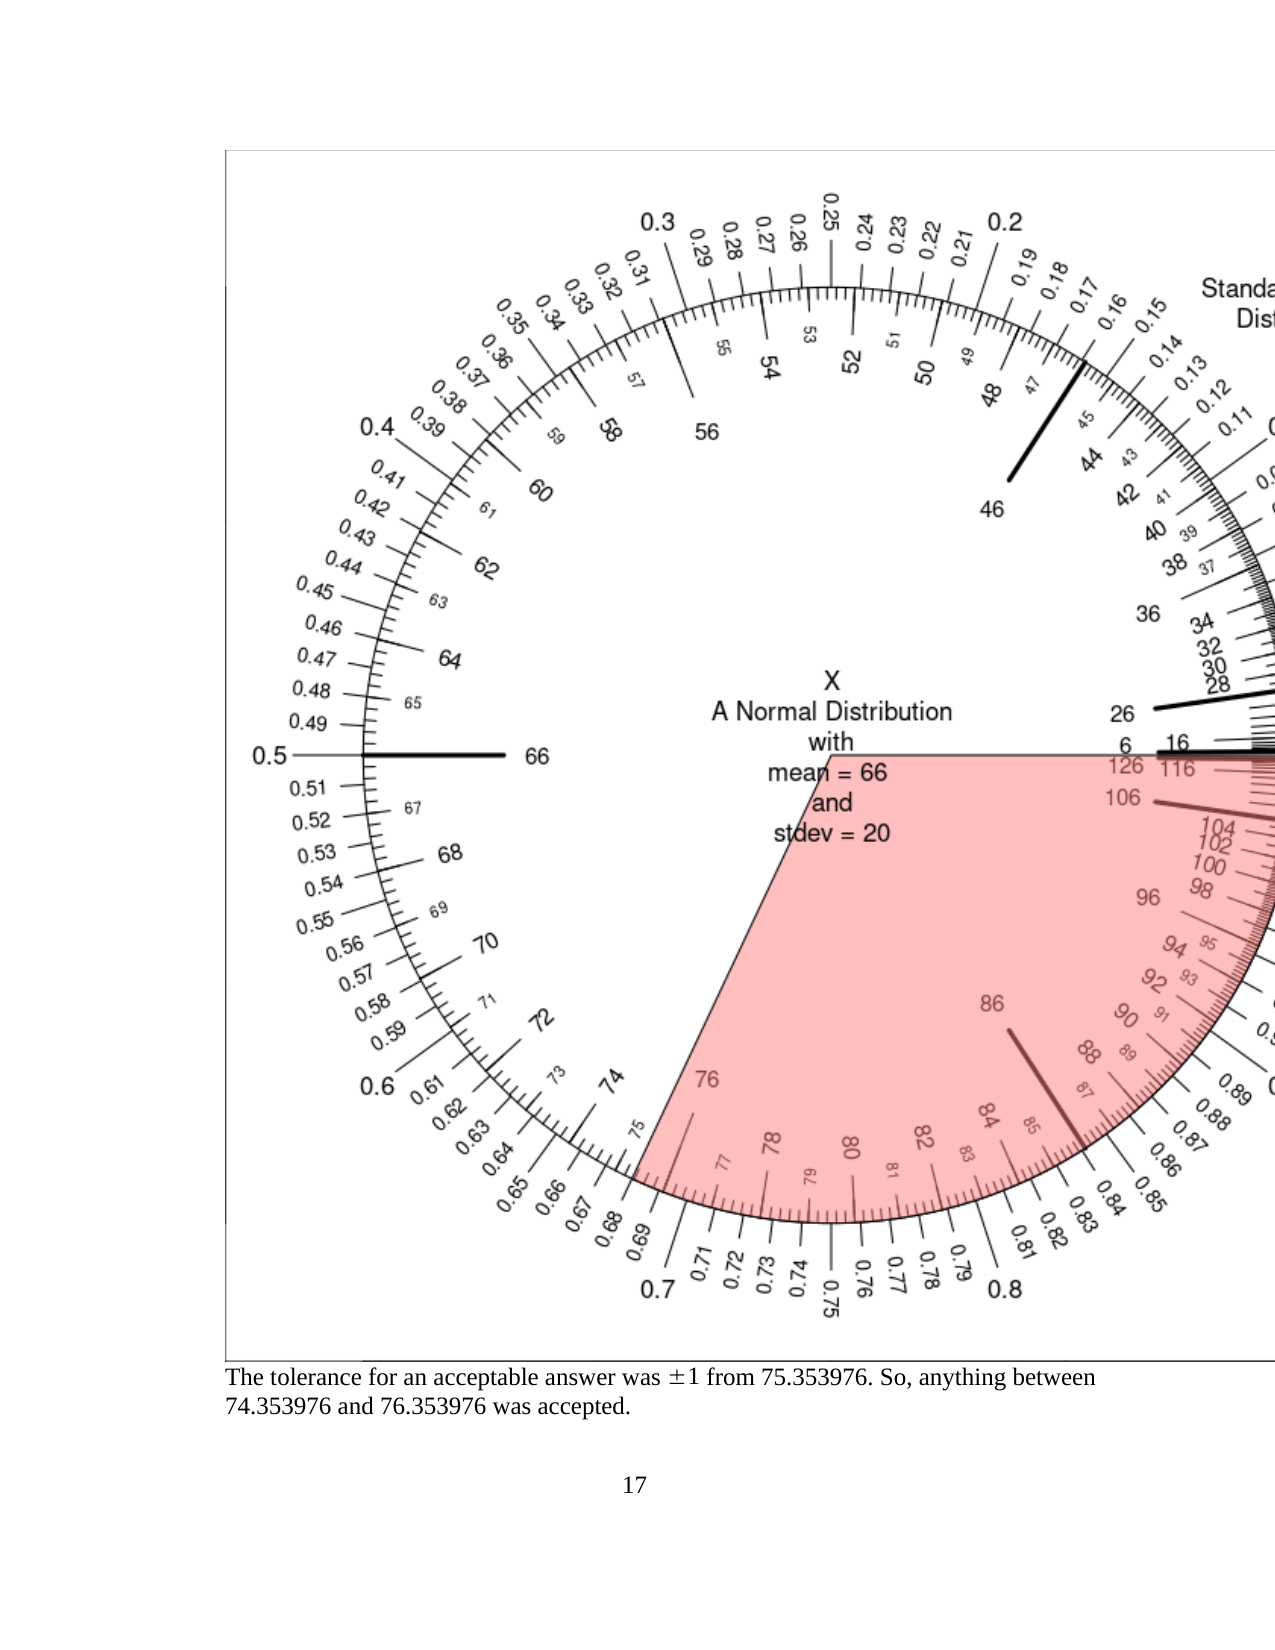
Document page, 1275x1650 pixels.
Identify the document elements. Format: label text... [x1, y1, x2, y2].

picture [225, 150, 1275, 1362]
list The tolerance for an acceptable answer was from 75.353976. So, anything between 74.353976 and 76.353976 was accepted. [187, 150, 1125, 1419]
